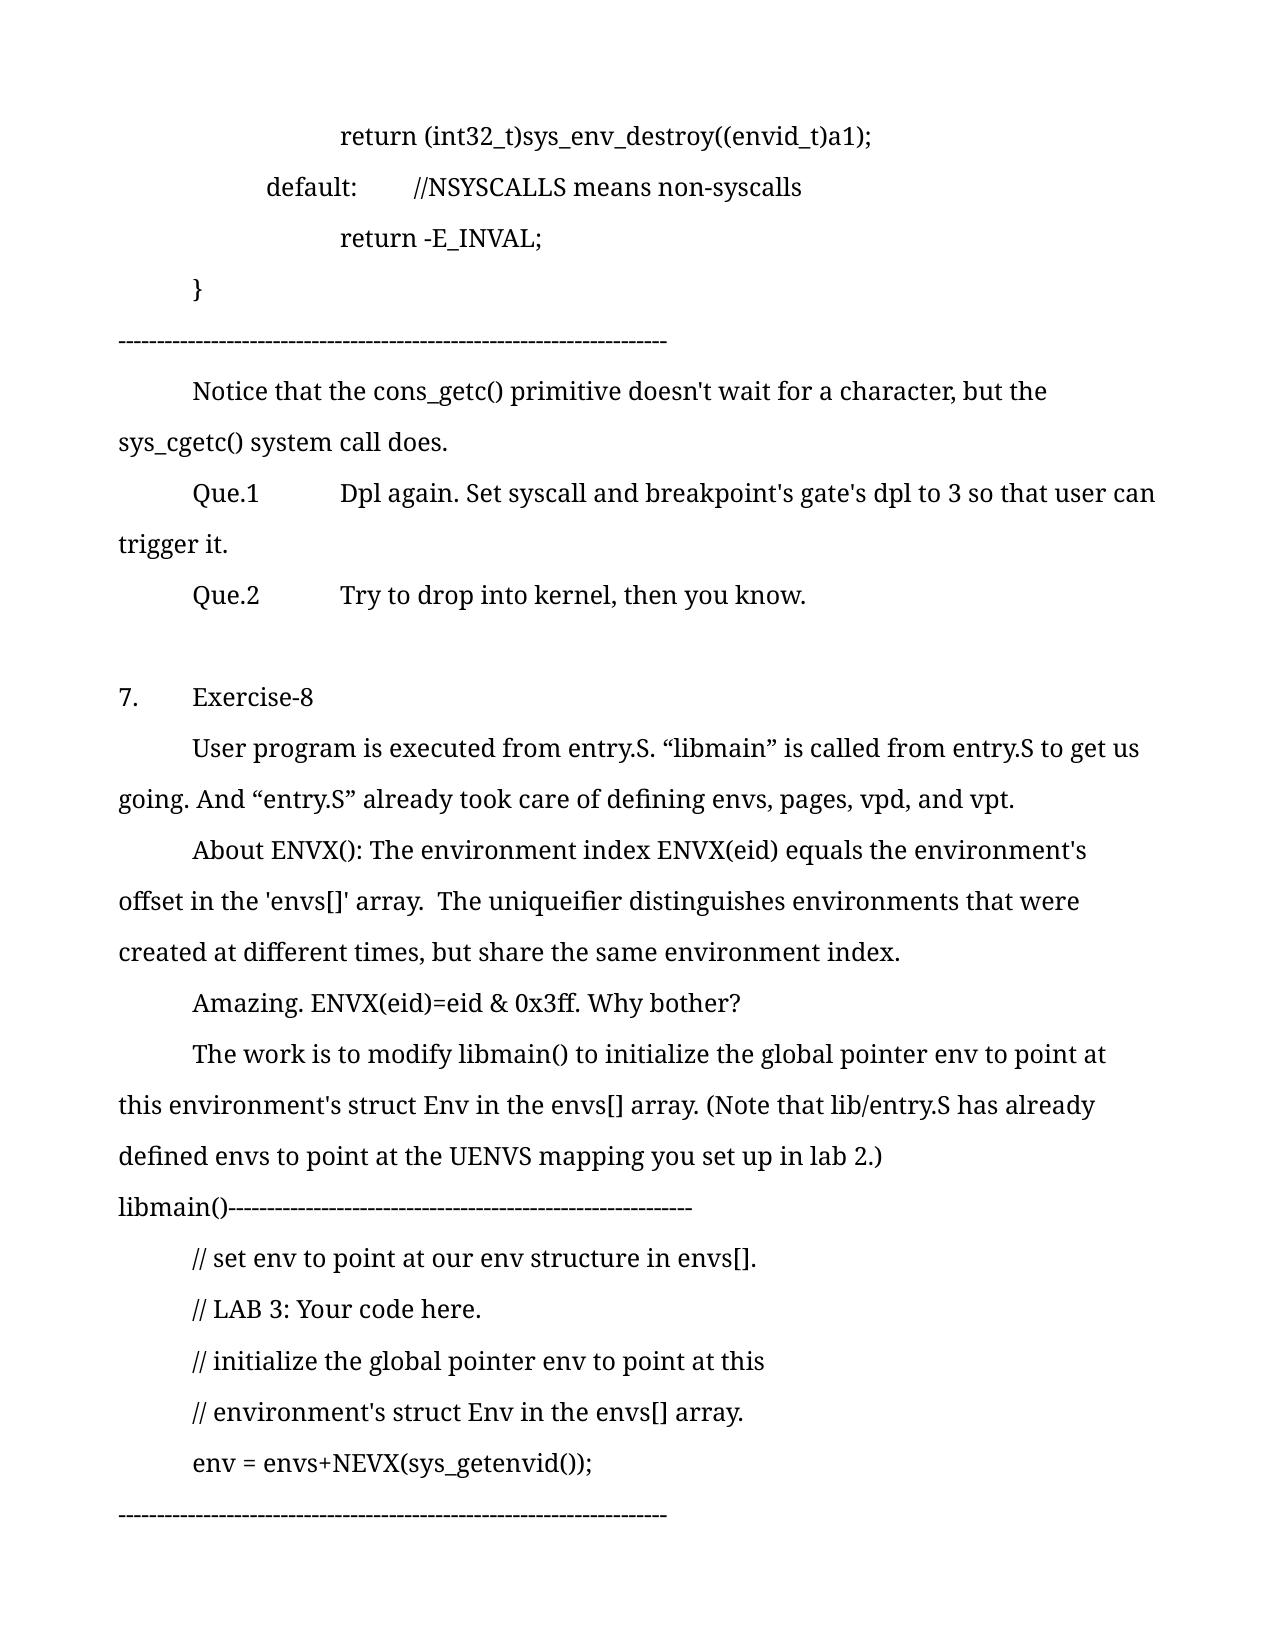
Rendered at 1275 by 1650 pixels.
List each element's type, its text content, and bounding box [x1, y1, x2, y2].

text // environment's struct Env in the envs[] array. [118, 1394, 1157, 1428]
text } ----------------------------------------------------------------------- Notice that the cons_getc() primitive doesn't wait for a character, but the sys_cgetc() system call does. Que.1 Dpl again. Set syscall and breakpoint's gate's dpl to 3 so that user can trigger it. Que.2 Try to drop into kernel, then you know. 7. Exercise-8 User program is executed from entry.S. “libmain” is called from entry.S to get us going. And “entry.S” already took care of defining envs, pages, vpd, and vpt. About ENVX(): The environment index ENVX(eid) equals the environment's offset in the 'envs[]' array. The uniqueifier distinguishes environments that were created at different times, but share the same environment index. Amazing. ENVX(eid)=eid & 0x3ff. Why bother? The work is to modify libmain() to initialize the global pointer env to point at this environment's struct Env in the envs[] array. (Note that lib/entry.S has already defined envs to point at the UENVS mapping you set up in lab 2.) libmain()------------------------------------------------------------ // set env to point at our env structure in envs[]. [118, 271, 1157, 1275]
text env = envs+NEVX(sys_getenvid()); [118, 1445, 1157, 1530]
text // LAB 3: Your code here. [118, 1292, 1157, 1326]
text // initialize the global pointer env to point at this [118, 1343, 1157, 1377]
text return -E_INVAL; [118, 220, 1157, 254]
text return (int32_t)sys_env_destroy((envid_t)a1); [118, 118, 1157, 152]
text default: //NSYSCALLS means non-syscalls [118, 169, 1157, 203]
